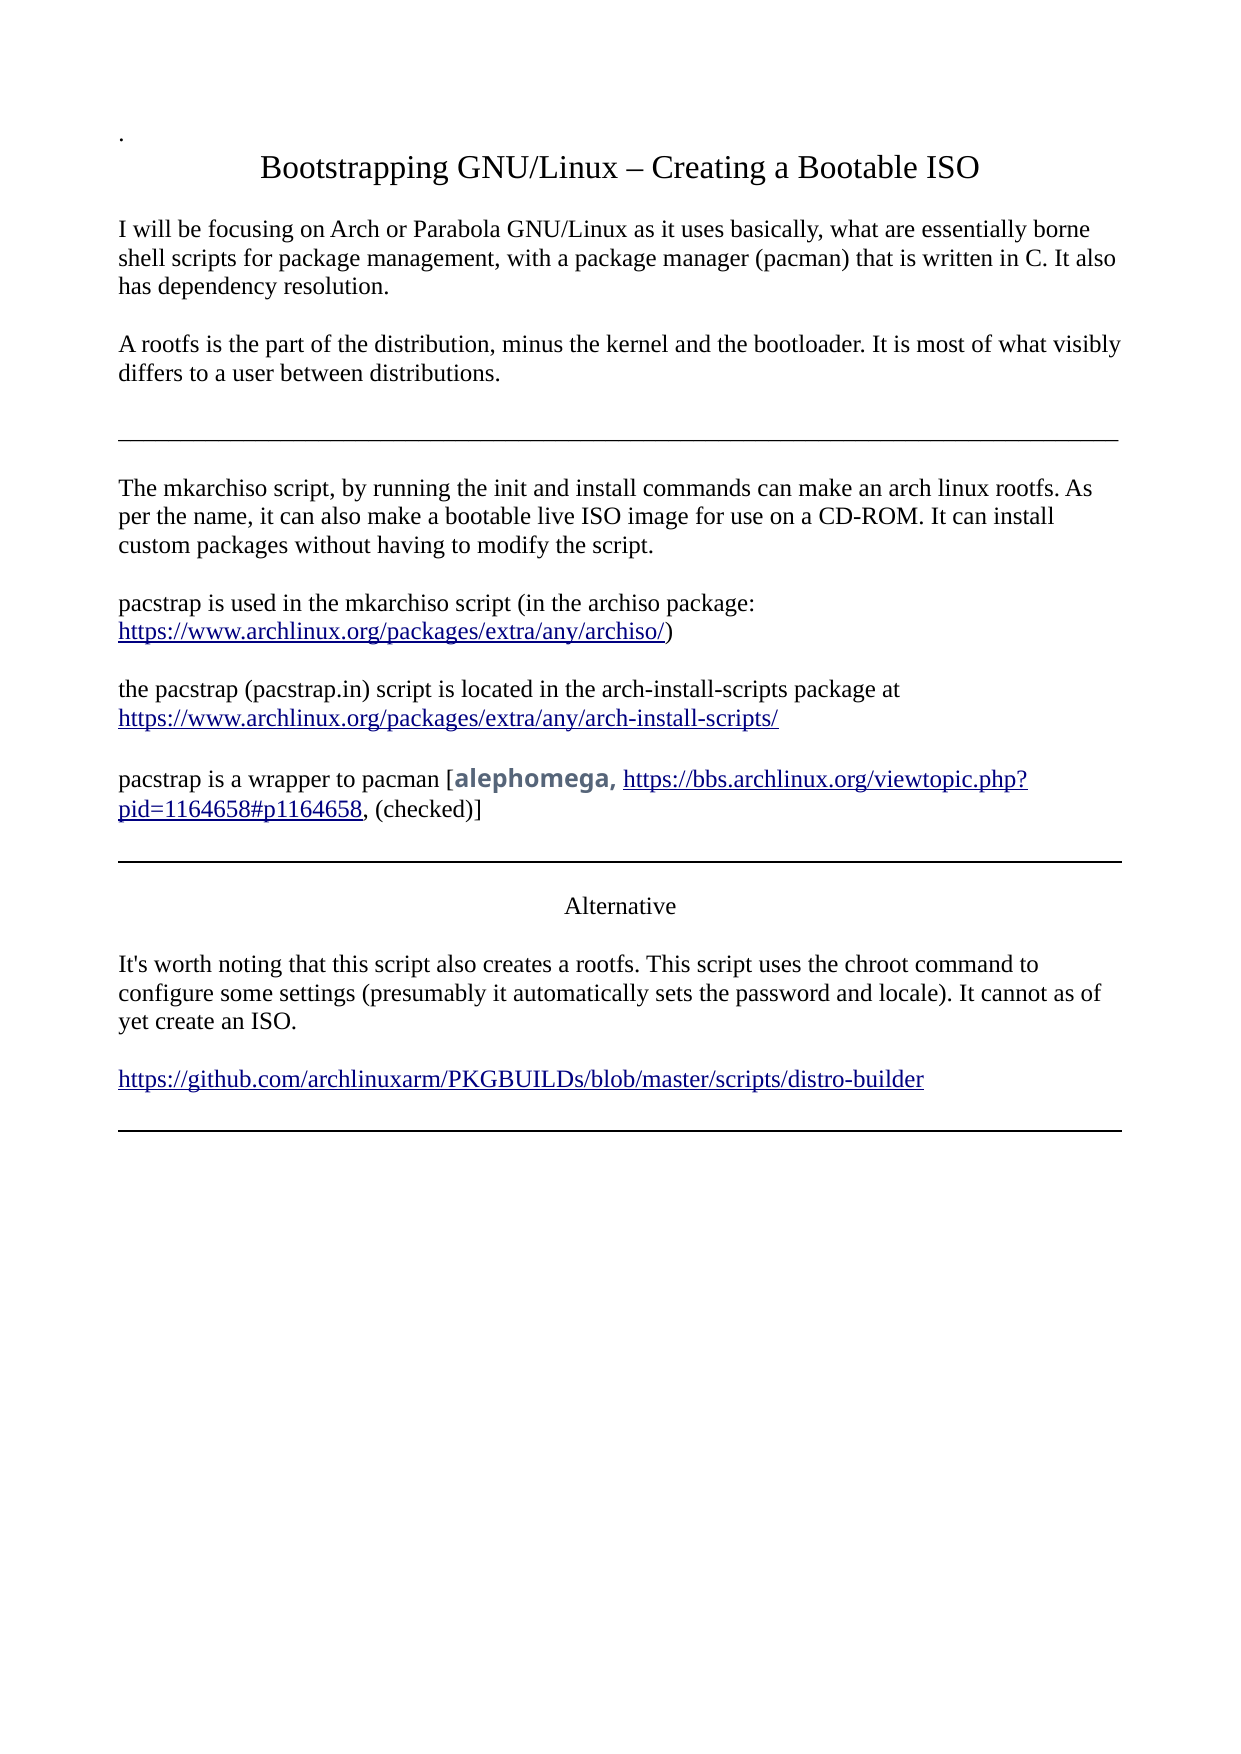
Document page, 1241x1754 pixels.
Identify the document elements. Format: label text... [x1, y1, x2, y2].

text I will be focusing on Arch or Parabola GNU/Linux as it uses basically, what are essentially borne shell scripts for package management, with a package manager (pacman) that is written in C. It also has dependency resolution. [118, 214, 1122, 300]
text . [118, 118, 1122, 147]
text ________________________________________________________________________________ [118, 415, 1122, 444]
text Alternative [118, 891, 1122, 920]
text The mkarchiso script, by running the init and install commands can make an arch linux rootfs. As per the name, it can also make a bootable live ISO image for use on a CD-ROM. It can install custom packages without having to modify the script. [118, 473, 1122, 559]
text It's worth noting that this script also creates a rootfs. This script uses the chroot command to configure some settings (presumably it automatically sets the password and locale). It cannot as of yet create an ISO. [118, 949, 1122, 1035]
text the pacstrap (pacstrap.in) script is located in the arch-install-scripts package at https://www.archlinux.org/packages/extra/any/arch-install-scripts/ [118, 674, 1122, 731]
text A rootfs is the part of the distribution, minus the kernel and the bootloader. It is most of what visibly differs to a user between distributions. [118, 329, 1122, 386]
text pacstrap is used in the mkarchiso script (in the archiso package: https://www.archlinux.org/packages/extra/any/archiso/) [118, 588, 1122, 645]
text Bootstrapping GNU/Linux – Creating a Bootable ISO [118, 147, 1122, 185]
text https://github.com/archlinuxarm/PKGBUILDs/blob/master/scripts/distro-builder [118, 1064, 1122, 1093]
text pacstrap is a wrapper to pacman [alephomega, https://bbs.archlinux.org/viewtopic.php?pid=1164658#p1164658, (checked)] [118, 760, 1122, 823]
